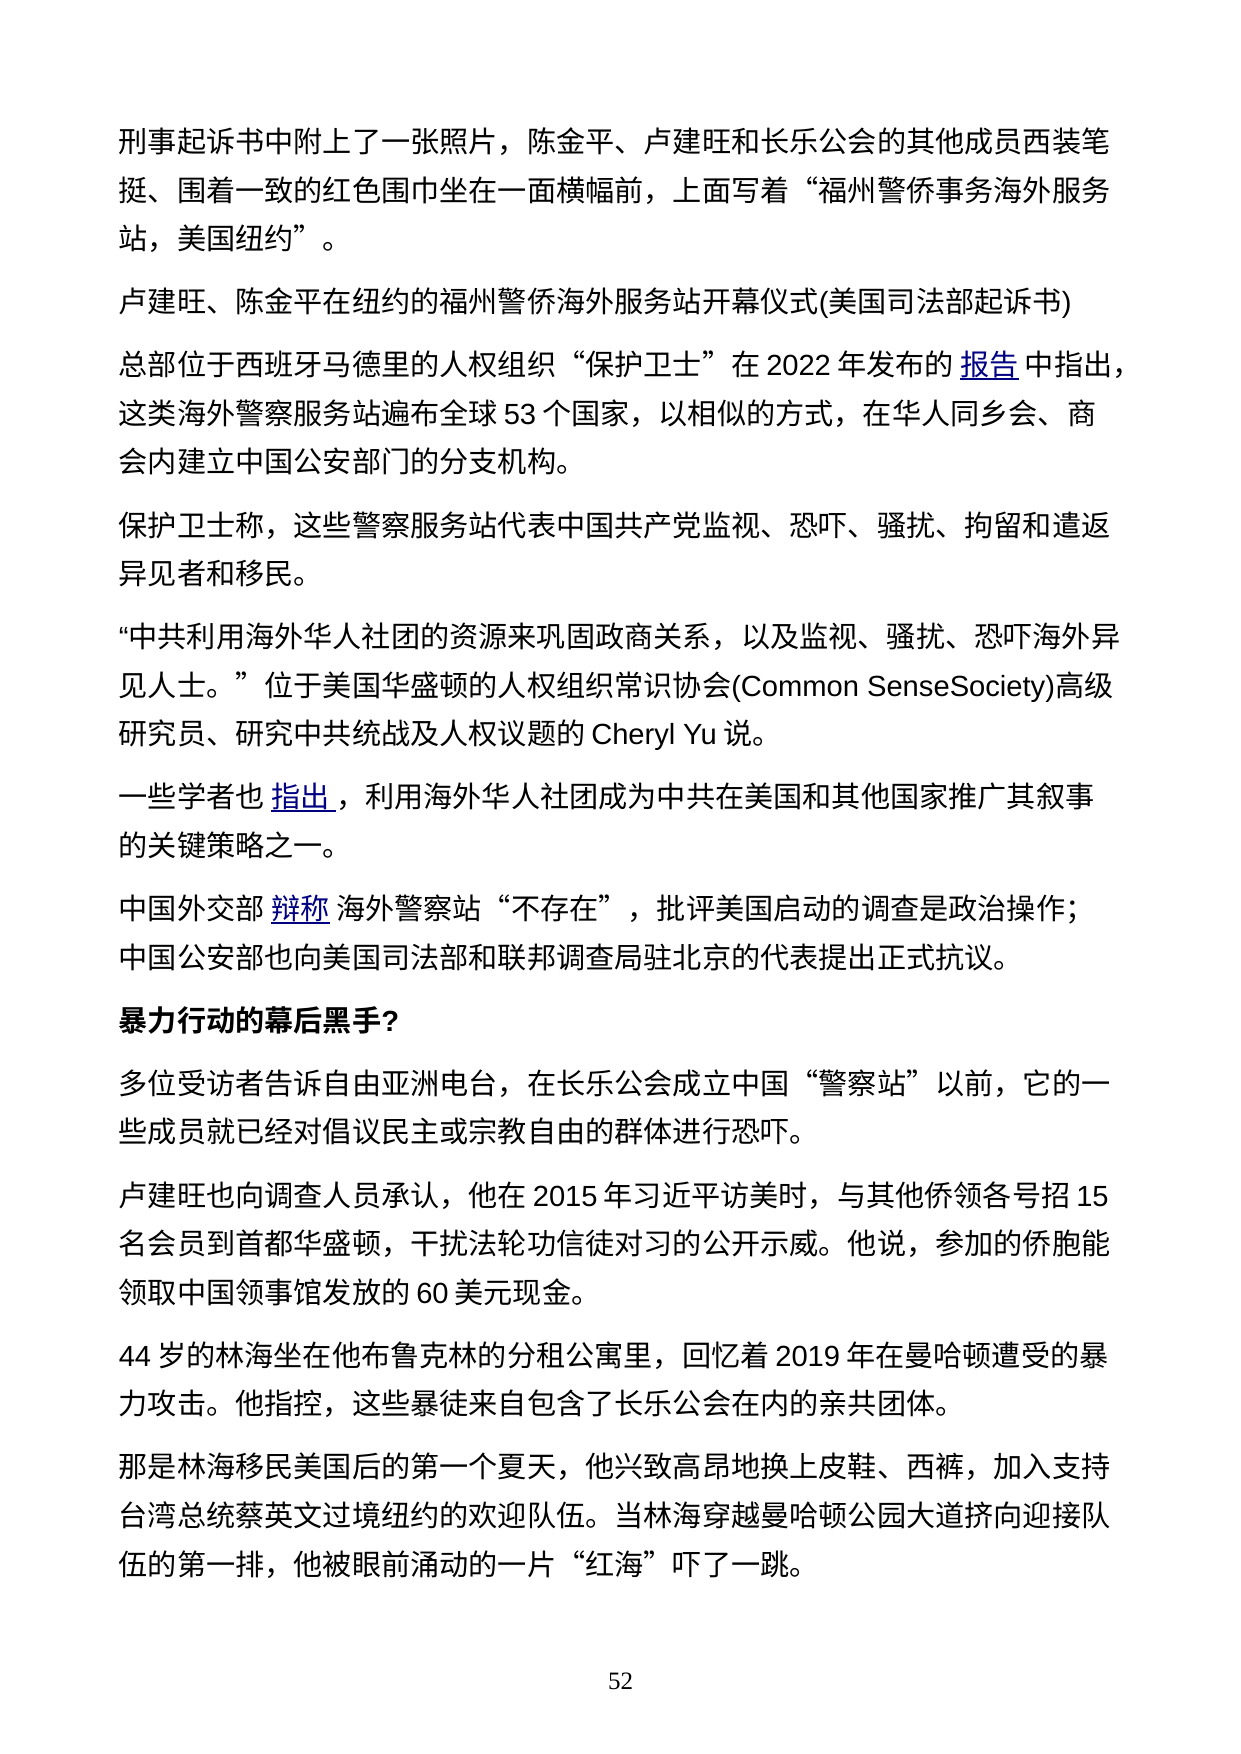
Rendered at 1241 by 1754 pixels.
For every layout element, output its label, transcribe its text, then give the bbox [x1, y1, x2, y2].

text 总部位于西班牙马德里的人权组织“保护卫士”在2022年发布的 报告 中指出，这类海外警察服务站遍布全球53个国家，以相似的方式，在华人同乡会、商会内建立中国公安部门的分支机构。 [118, 342, 1122, 481]
text 卢建旺也向调查人员承认，他在2015年习近平访美时，与其他侨领各号招15名会员到首都华盛顿，干扰法轮功信徒对习的公开示威。他说，参加的侨胞能领取中国领事馆发放的60美元现金。 [118, 1172, 1122, 1311]
text 那是林海移民美国后的第一个夏天，他兴致高昂地换上皮鞋、西裤，加入支持台湾总统蔡英文过境纽约的欢迎队伍。当林海穿越曼哈顿公园大道挤向迎接队伍的第一排，他被眼前涌动的一片“红海”吓了一跳。 [118, 1444, 1122, 1583]
text 一些学者也 指出 ，利用海外华人社团成为中共在美国和其他国家推广其叙事的关键策略之一。 [118, 774, 1122, 865]
text 刑事起诉书中附上了一张照片，陈金平、卢建旺和长乐公会的其他成员西装笔挺、围着一致的红色围巾坐在一面横幅前，上面写着“福州警侨事务海外服务站，美国纽约”。 [118, 118, 1122, 258]
text 保护卫士称，这些警察服务站代表中国共产党监视、恐吓、骚扰、拘留和遣返异见者和移民。 [118, 502, 1122, 593]
text 卢建旺、陈金平在纽约的福州警侨海外服务站开幕仪式(美国司法部起诉书) [118, 279, 1122, 321]
text 暴力行动的幕后黑手? [118, 997, 1122, 1039]
text “中共利用海外华人社团的资源来巩固政商关系，以及监视、骚扰、恐吓海外异见人士。”位于美国华盛顿的人权组织常识协会(Common SenseSociety)高级研究员、研究中共统战及人权议题的Cheryl Yu说。 [118, 614, 1122, 753]
text 中国外交部 辩称 海外警察站“不存在”，批评美国启动的调查是政治操作；中国公安部也向美国司法部和联邦调查局驻北京的代表提出正式抗议。 [118, 886, 1122, 976]
text 44岁的林海坐在他布鲁克林的分租公寓里，回忆着2019年在曼哈顿遭受的暴力攻击。他指控，这些暴徒来自包含了长乐公会在内的亲共团体。 [118, 1332, 1122, 1423]
text 多位受访者告诉自由亚洲电台，在长乐公会成立中国“警察站”以前，它的一些成员就已经对倡议民主或宗教自由的群体进行恐吓。 [118, 1060, 1122, 1151]
